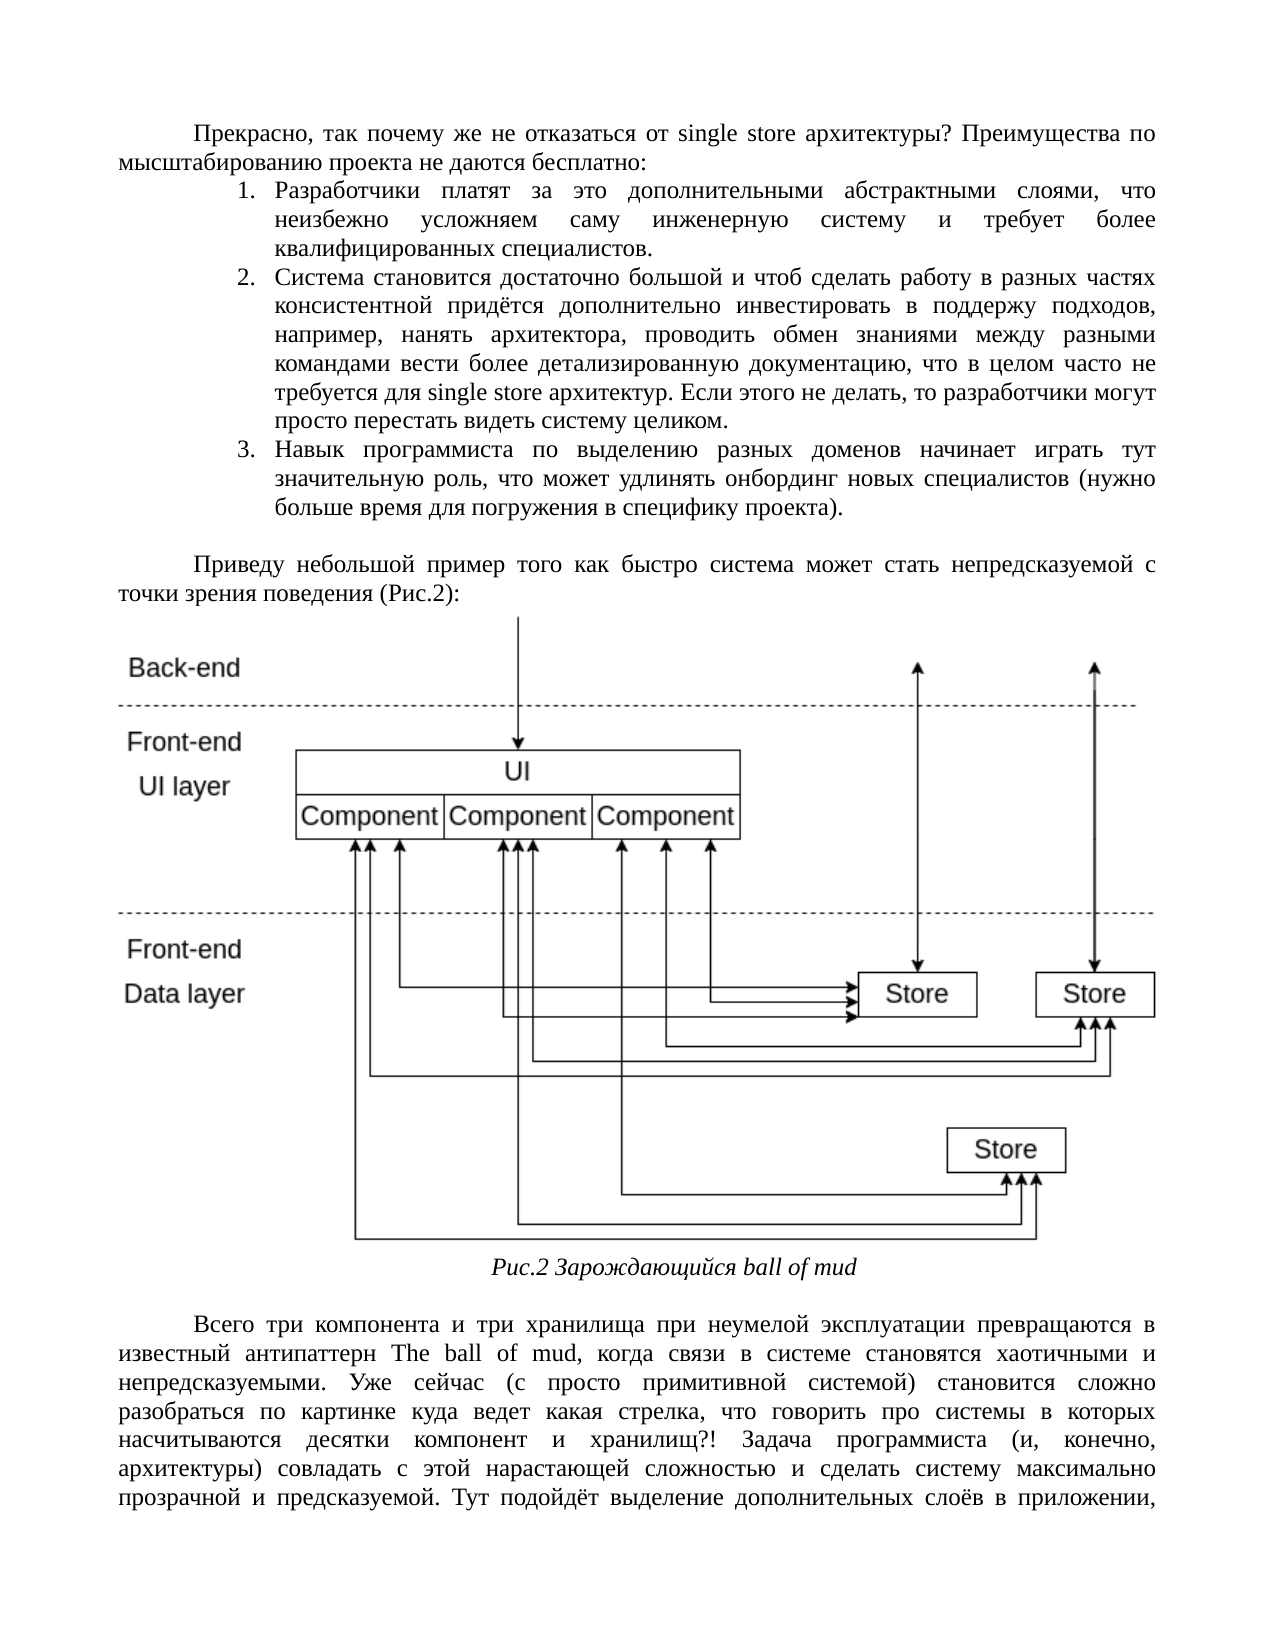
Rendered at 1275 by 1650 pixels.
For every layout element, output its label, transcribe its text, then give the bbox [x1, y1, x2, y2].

text Всего три компонента и три хранилища при неумелой эксплуатации превращаются в известный антипаттерн The ball of mud, когда связи в системе становятся хаотичными и непредсказуемыми. Уже сейчас (с просто примитивной системой) становится сложно разобраться по картинке куда ведет какая стрелка, что говорить про системы в которых насчитываются десятки компонент и хранилищ?! Задача программиста (и, конечно, архитектуры) совладать с этой нарастающей сложностью и сделать систему максимально прозрачной и предсказуемой. Тут подойдёт выделение дополнительных слоёв в приложении, [118, 1309, 1157, 1511]
list Система становится достаточно большой и чтоб сделать работу в разных частях консистентной придётся дополнительно инвестировать в поддержу подходов, например, нанять архитектора, проводить обмен знаниями между разными командами вести более детализированную документацию, что в целом часто не требуется для single store архитектур. Если этого не делать, то разработчики могут просто перестать видеть систему целиком. [237, 262, 1157, 434]
text Прекрасно, так почему же не отказаться от single store архитектуры? Преимущества по мысштабированию проекта не даются бесплатно: [118, 118, 1157, 176]
picture [118, 606, 1157, 1252]
list Навык программиста по выделению разных доменов начинает играть тут значительную роль, что может удлинять онбординг новых специалистов (нужно больше время для погружения в специфику проекта). [237, 434, 1157, 521]
text Приведу небольшой пример того как быстро система может стать непредсказуемой с точки зрения поведения (Рис.2): [118, 549, 1157, 606]
list Разработчики платят за это дополнительными абстрактными слоями, что неизбежно усложняем саму инженерную систему и требует более квалифицированных специалистов. [237, 176, 1157, 262]
text Рис.2 Зарождающийся ball of mud [118, 1252, 1157, 1281]
